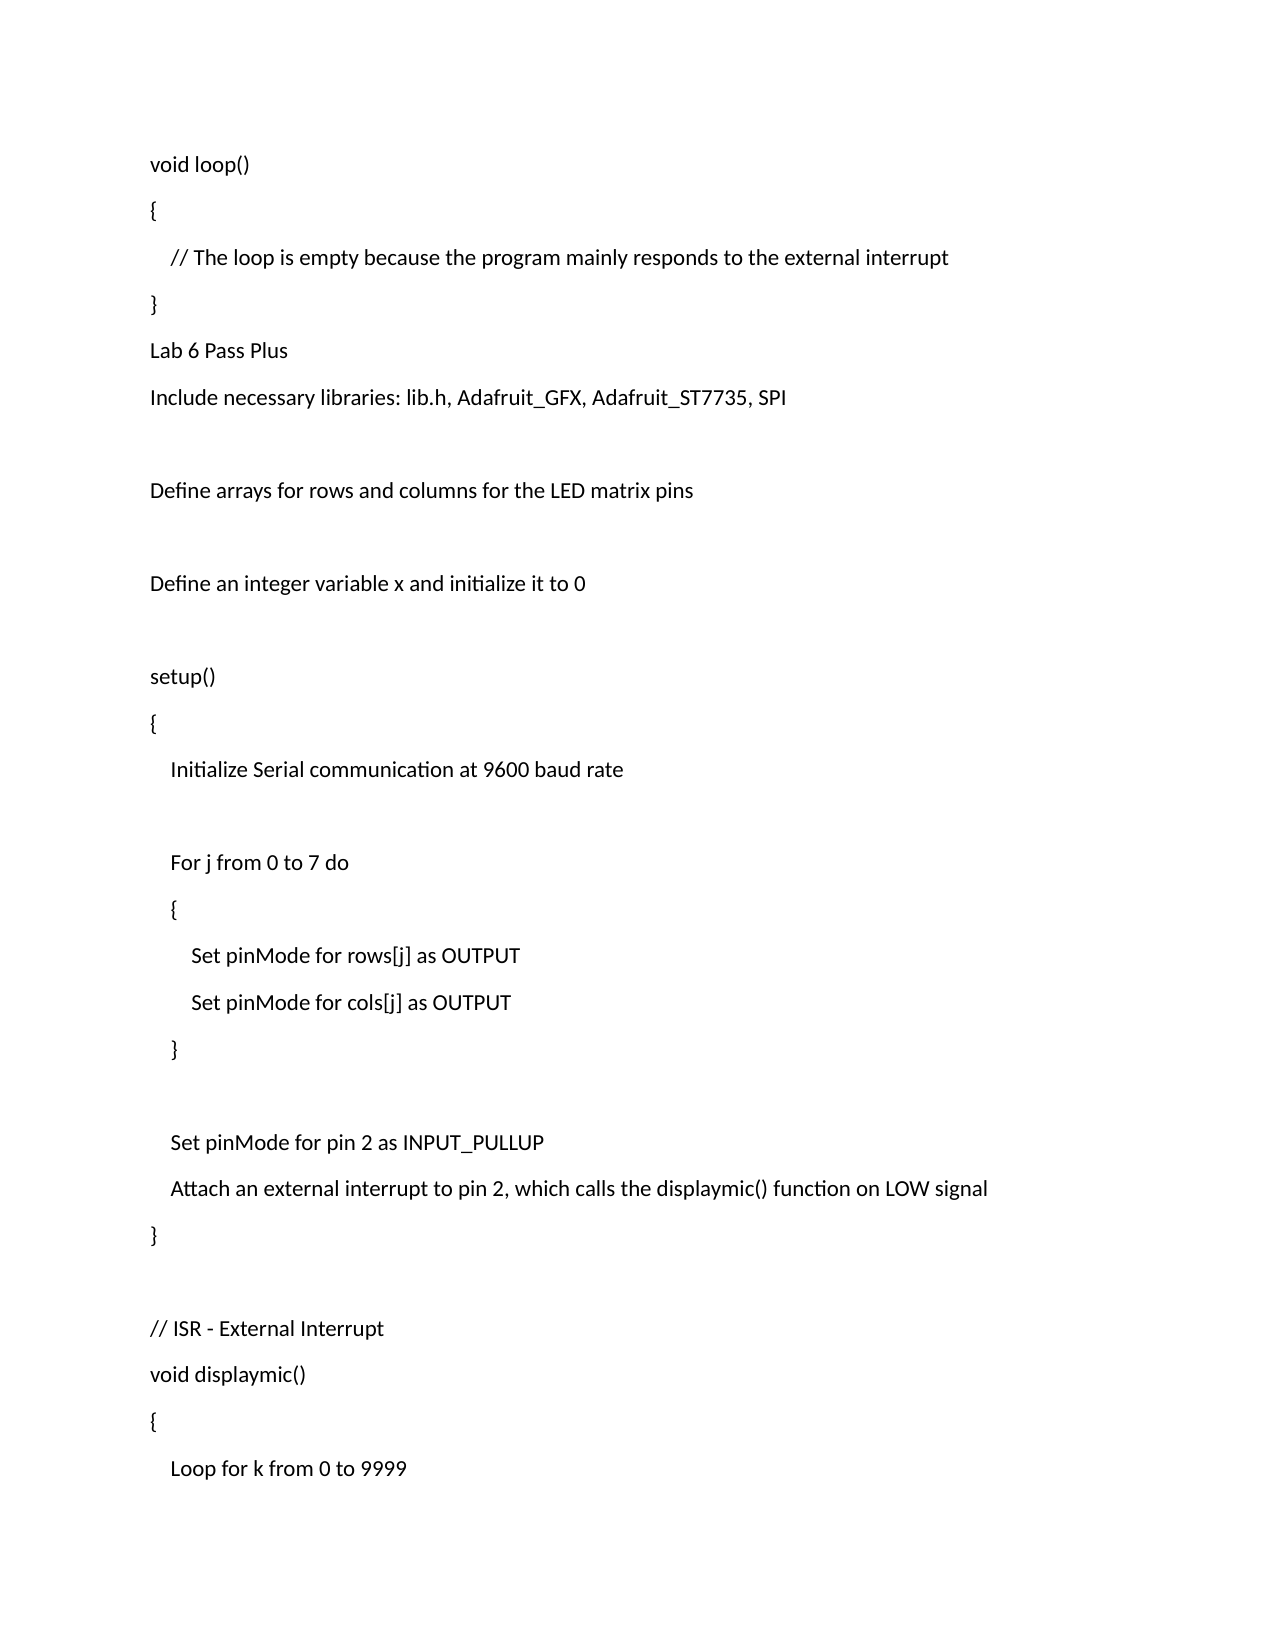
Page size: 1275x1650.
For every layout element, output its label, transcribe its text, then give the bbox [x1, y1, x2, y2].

text { [150, 197, 1125, 224]
text Set pinMode for rows[j] as OUTPUT [150, 942, 1125, 969]
text Include necessary libraries: lib.h, Adafruit_GFX, Adafruit_ST7735, SPI [150, 383, 1125, 411]
text { [150, 1407, 1125, 1435]
text } [150, 1035, 1125, 1063]
text Attach an external interrupt to pin 2, which calls the displaymic() function on LOW signal [150, 1174, 1125, 1202]
text Define an integer variable x and initialize it to 0 [150, 569, 1125, 597]
text // ISR - External Interrupt [150, 1314, 1125, 1342]
text Set pinMode for pin 2 as INPUT_PULLUP [150, 1128, 1125, 1156]
text Set pinMode for cols[j] as OUTPUT [150, 988, 1125, 1016]
text Loop for k from 0 to 9999 [150, 1454, 1125, 1482]
text // The loop is empty because the program mainly responds to the external interrupt [150, 243, 1125, 271]
text } [150, 1221, 1125, 1249]
text void displaymic() [150, 1361, 1125, 1389]
text Lab 6 Pass Plus [150, 336, 1125, 364]
text setup() [150, 662, 1125, 690]
text void loop() [150, 150, 1125, 178]
text { [150, 709, 1125, 737]
text } [150, 290, 1125, 318]
text Initialize Serial communication at 9600 baud rate [150, 755, 1125, 783]
text { [150, 895, 1125, 923]
text For j from 0 to 7 do [150, 848, 1125, 876]
text Define arrays for rows and columns for the LED matrix pins [150, 476, 1125, 504]
